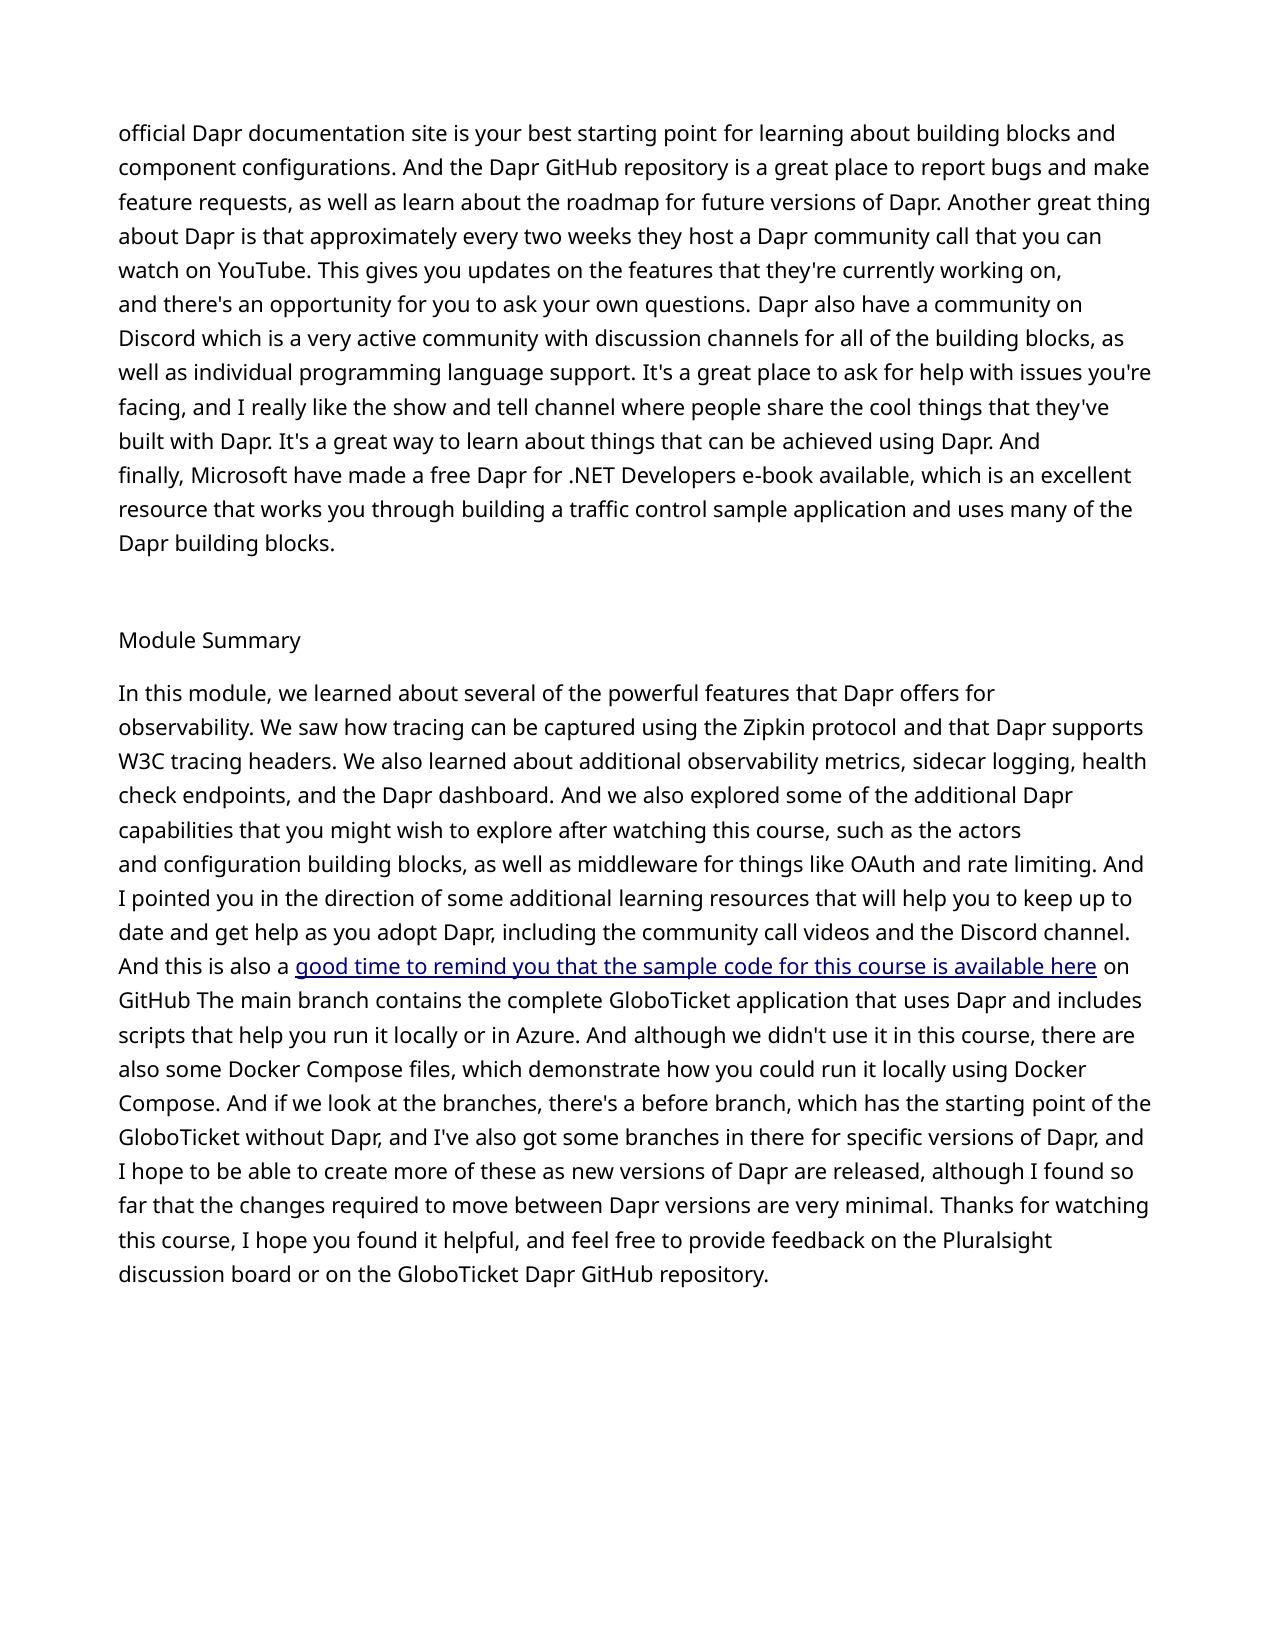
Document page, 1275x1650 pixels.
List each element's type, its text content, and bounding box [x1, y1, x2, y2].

text official Dapr documentation site is your best starting point for learning about building blocks and component configurations. And the Dapr GitHub repository is a great place to report bugs and make feature requests, as well as learn about the roadmap for future versions of Dapr. Another great thing about Dapr is that approximately every two weeks they host a Dapr community call that you can watch on YouTube. This gives you updates on the features that they're currently working on, and there's an opportunity for you to ask your own questions. Dapr also have a community on Discord which is a very active community with discussion channels for all of the building blocks, as well as individual programming language support. It's a great place to ask for help with issues you're facing, and I really like the show and tell channel where people share the cool things that they've built with Dapr. It's a great way to learn about things that can be achieved using Dapr. And finally, Microsoft have made a free Dapr for .NET Developers e‑book available, which is an excellent resource that works you through building a traffic control sample application and uses many of the Dapr building blocks. [118, 118, 1157, 558]
text In this module, we learned about several of the powerful features that Dapr offers for observability. We saw how tracing can be captured using the Zipkin protocol and that Dapr supports W3C tracing headers. We also learned about additional observability metrics, sidecar logging, health check endpoints, and the Dapr dashboard. And we also explored some of the additional Dapr capabilities that you might wish to explore after watching this course, such as the actors and configuration building blocks, as well as middleware for things like OAuth and rate limiting. And I pointed you in the direction of some additional learning resources that will help you to keep up to date and get help as you adopt Dapr, including the community call videos and the Discord channel. And this is also a good time to remind you that the sample code for this course is available here on GitHub The main branch contains the complete GloboTicket application that uses Dapr and includes scripts that help you run it locally or in Azure. And although we didn't use it in this course, there are also some Docker Compose files, which demonstrate how you could run it locally using Docker Compose. And if we look at the branches, there's a before branch, which has the starting point of the GloboTicket without Dapr, and I've also got some branches in there for specific versions of Dapr, and I hope to be able to create more of these as new versions of Dapr are released, although I found so far that the changes required to move between Dapr versions are very minimal. Thanks for watching this course, I hope you found it helpful, and feel free to provide feedback on the Pluralsight discussion board or on the GloboTicket Dapr GitHub repository. [118, 678, 1157, 1289]
subtitle Module Summary [118, 625, 1157, 654]
